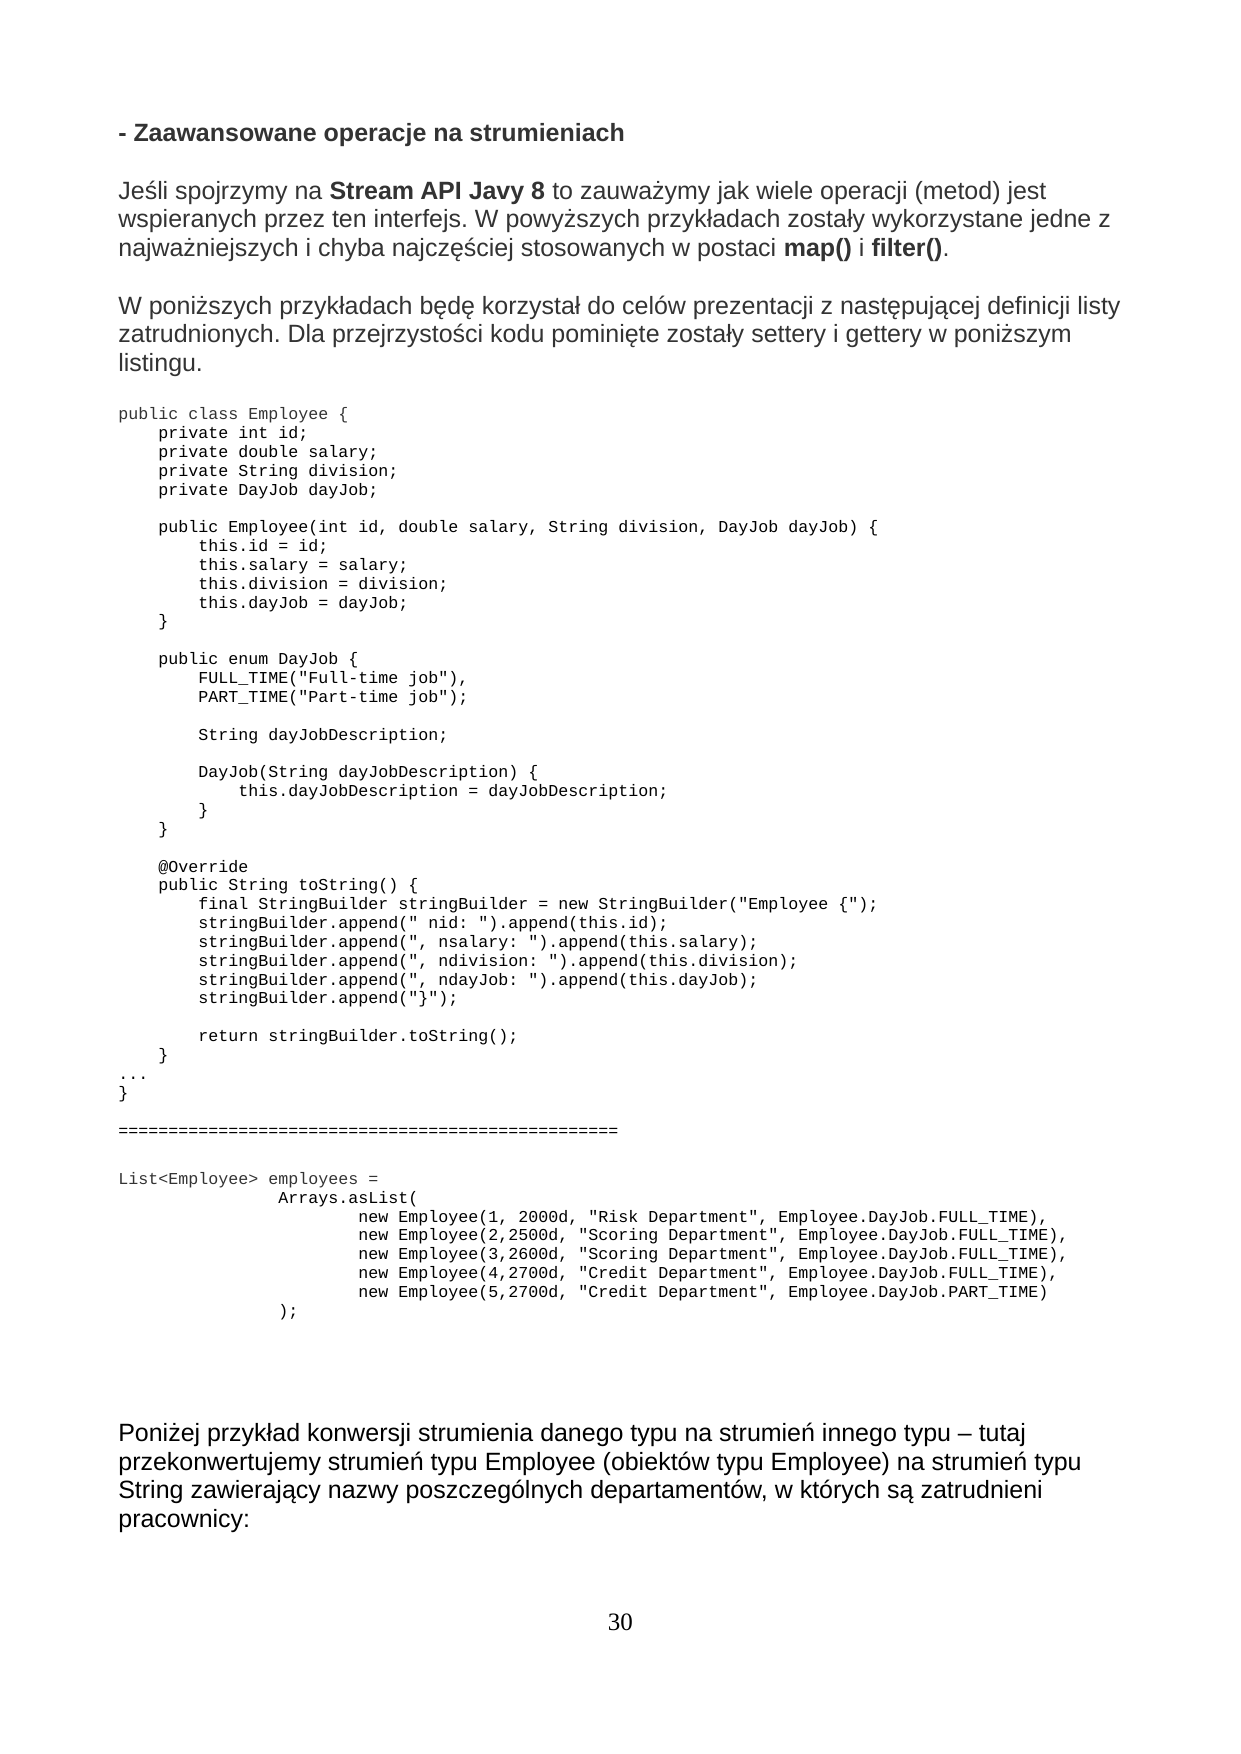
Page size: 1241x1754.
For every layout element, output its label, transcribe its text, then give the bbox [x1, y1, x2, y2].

text this.salary = salary; [118, 556, 1122, 575]
text stringBuilder.append(", ndivision: ").append(this.division); [118, 952, 1122, 971]
text @Override [118, 858, 1122, 877]
text private double salary; [118, 443, 1122, 462]
text Arrays.asList( [118, 1189, 1122, 1208]
text final StringBuilder stringBuilder = new StringBuilder("Employee {"); [118, 896, 1122, 915]
text new Employee(2,2500d, "Scoring Department", Employee.DayJob.FULL_TIME), [118, 1227, 1122, 1246]
text return stringBuilder.toString(); [118, 1028, 1122, 1047]
text FULL_TIME("Full-time job"), [118, 669, 1122, 688]
text W poniższych przykładach będę korzystał do celów prezentacji z następującej definicji listy zatrudnionych. Dla przejrzystości kodu pominięte zostały settery i gettery w poniższym listingu. [118, 291, 1122, 377]
text new Employee(4,2700d, "Credit Department", Employee.DayJob.FULL_TIME), [118, 1265, 1122, 1283]
text this.dayJobDescription = dayJobDescription; [118, 783, 1122, 802]
text public class Employee { [118, 377, 1122, 424]
text public String toString() { [118, 877, 1122, 896]
text stringBuilder.append(" nid: ").append(this.id); [118, 915, 1122, 933]
text public enum DayJob { [118, 651, 1122, 669]
text stringBuilder.append("}"); [118, 990, 1122, 1009]
text public Employee(int id, double salary, String division, DayJob dayJob) { [118, 519, 1122, 538]
text private String division; [118, 462, 1122, 481]
text stringBuilder.append(", nsalary: ").append(this.salary); [118, 933, 1122, 952]
text PART_TIME("Part-time job"); [118, 688, 1122, 707]
text private int id; [118, 424, 1122, 443]
text DayJob(String dayJobDescription) { [118, 764, 1122, 783]
text new Employee(3,2600d, "Scoring Department", Employee.DayJob.FULL_TIME), [118, 1246, 1122, 1265]
text this.dayJob = dayJob; [118, 594, 1122, 613]
text stringBuilder.append(", ndayJob: ").append(this.dayJob); [118, 971, 1122, 990]
text } [118, 820, 1122, 839]
text this.division = division; [118, 575, 1122, 594]
text } [118, 613, 1122, 632]
text - Zaawansowane operacje na strumieniach [118, 118, 1122, 147]
text String dayJobDescription; [118, 726, 1122, 745]
text new Employee(5,2700d, "Credit Department", Employee.DayJob.PART_TIME) [118, 1283, 1122, 1302]
text Jeśli spojrzymy na Stream API Javy 8 to zauważymy jak wiele operacji (metod) jest wspieranych przez ten interfejs. W powyższych przykładach zostały wykorzystane jedne z najważniejszych i chyba najczęściej stosowanych w postaci map() i filter(). [118, 176, 1122, 262]
text private DayJob dayJob; [118, 481, 1122, 500]
text } ... } ================================================== [118, 1047, 1122, 1141]
text } [118, 802, 1122, 820]
text new Employee(1, 2000d, "Risk Department", Employee.DayJob.FULL_TIME), [118, 1208, 1122, 1227]
text Poniżej przykład konwersji strumienia danego typu na strumień innego typu – tutaj przekonwertujemy strumień typu Employee (obiektów typu Employee) na strumień typu String zawierający nazwy poszczególnych departamentów, w których są zatrudnieni pracownicy: [118, 1418, 1122, 1533]
text ); [118, 1302, 1122, 1340]
text this.id = id; [118, 538, 1122, 556]
text List<Employee> employees = [118, 1170, 1122, 1189]
